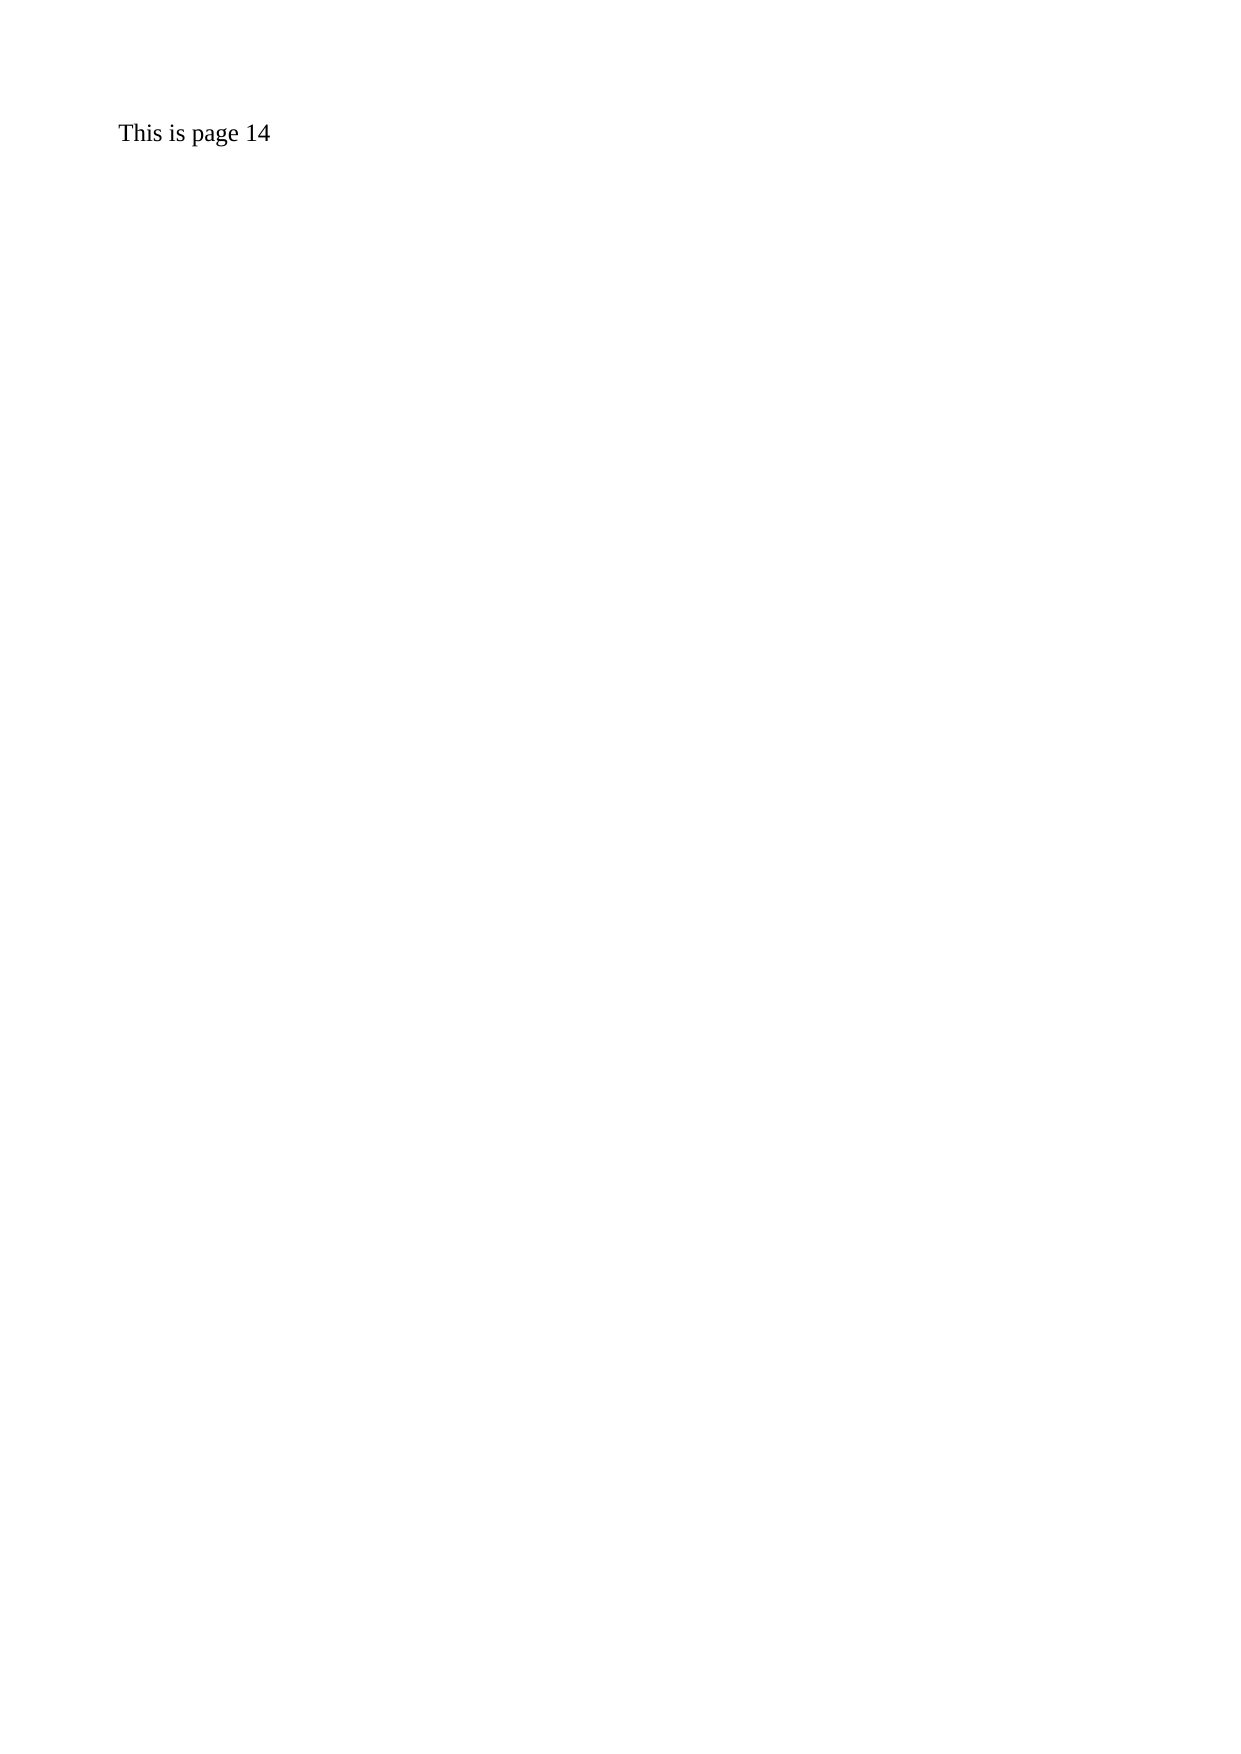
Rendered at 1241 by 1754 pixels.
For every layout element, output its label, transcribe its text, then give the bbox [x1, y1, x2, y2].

text This is page 14 [118, 118, 1122, 147]
